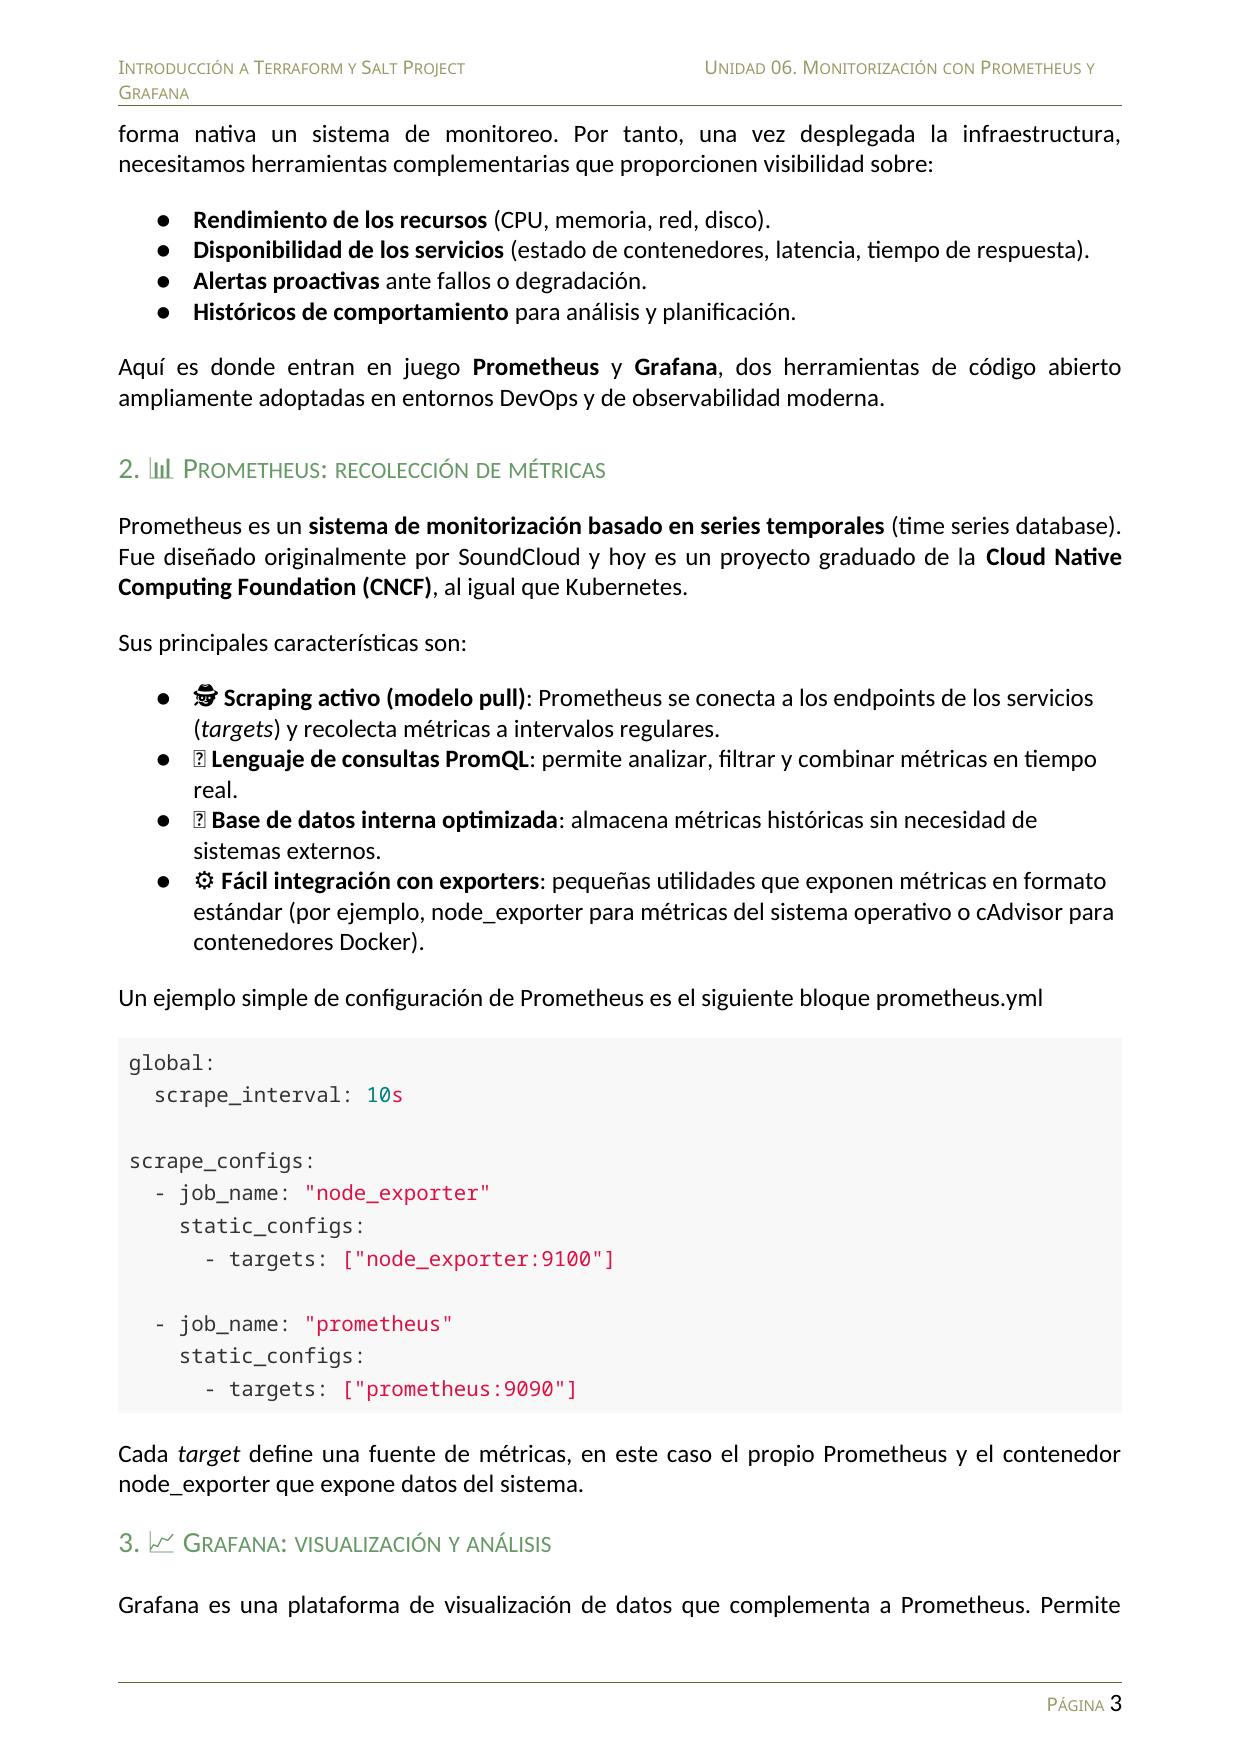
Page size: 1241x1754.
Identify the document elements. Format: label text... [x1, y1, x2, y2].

table_header global: scrape_interval: 10s scrape_configs: - job_name: "node_exporter" static_configs: - targets: ["node_exporter:9100"] - job_name: "prometheus" static_configs: - targets: ["prometheus:9090"] [118, 1038, 1122, 1413]
list Disponibilidad de los servicios (estado de contenedores, latencia, tiempo de respuesta). [156, 234, 1122, 265]
text Sus principales características son: [118, 627, 1122, 657]
list 🧮 Lenguaje de consultas PromQL: permite analizar, filtrar y combinar métricas en tiempo real. [156, 743, 1122, 804]
text Aquí es donde entran en juego Prometheus y Grafana, dos herramientas de código abierto ampliamente adoptadas en entornos DevOps y de observabilidad moderna. [118, 351, 1122, 412]
text forma nativa un sistema de monitoreo. Por tanto, una vez desplegada la infraestructura, necesitamos herramientas complementarias que proporcionen visibilidad sobre: [118, 118, 1122, 179]
subtitle 2. 📊 Prometheus: recolección de métricas [118, 450, 1122, 485]
subtitle 3. 📈 Grafana: visualización y análisis [118, 1524, 1122, 1559]
text Cada target define una fuente de métricas, en este caso el propio Prometheus y el contenedor node_exporter que expone datos del sistema. [118, 1438, 1122, 1499]
list Rendimiento de los recursos (CPU, memoria, red, disco). [156, 204, 1122, 234]
list 🕵️ Scraping activo (modelo pull): Prometheus se conecta a los endpoints de los servicios (targets) y recolecta métricas a intervalos regulares. [156, 682, 1122, 743]
text Un ejemplo simple de configuración de Prometheus es el siguiente bloque prometheus.yml [118, 982, 1122, 1013]
text Grafana es una plataforma de visualización de datos que complementa a Prometheus. Permite [118, 1590, 1122, 1620]
text Prometheus es un sistema de monitorización basado en series temporales (time series database). Fue diseñado originalmente por SoundCloud y hoy es un proyecto graduado de la Cloud Native Computing Foundation (CNCF), al igual que Kubernetes. [118, 510, 1122, 602]
list Alertas proactivas ante fallos o degradación. [156, 265, 1122, 296]
list Históricos de comportamiento para análisis y planificación. [156, 296, 1122, 326]
list ⚙️ Fácil integración con exporters: pequeñas utilidades que exponen métricas en formato estándar (por ejemplo, node_exporter para métricas del sistema operativo o cAdvisor para contenedores Docker). [156, 866, 1122, 957]
list 💾 Base de datos interna optimizada: almacena métricas históricas sin necesidad de sistemas externos. [156, 804, 1122, 866]
